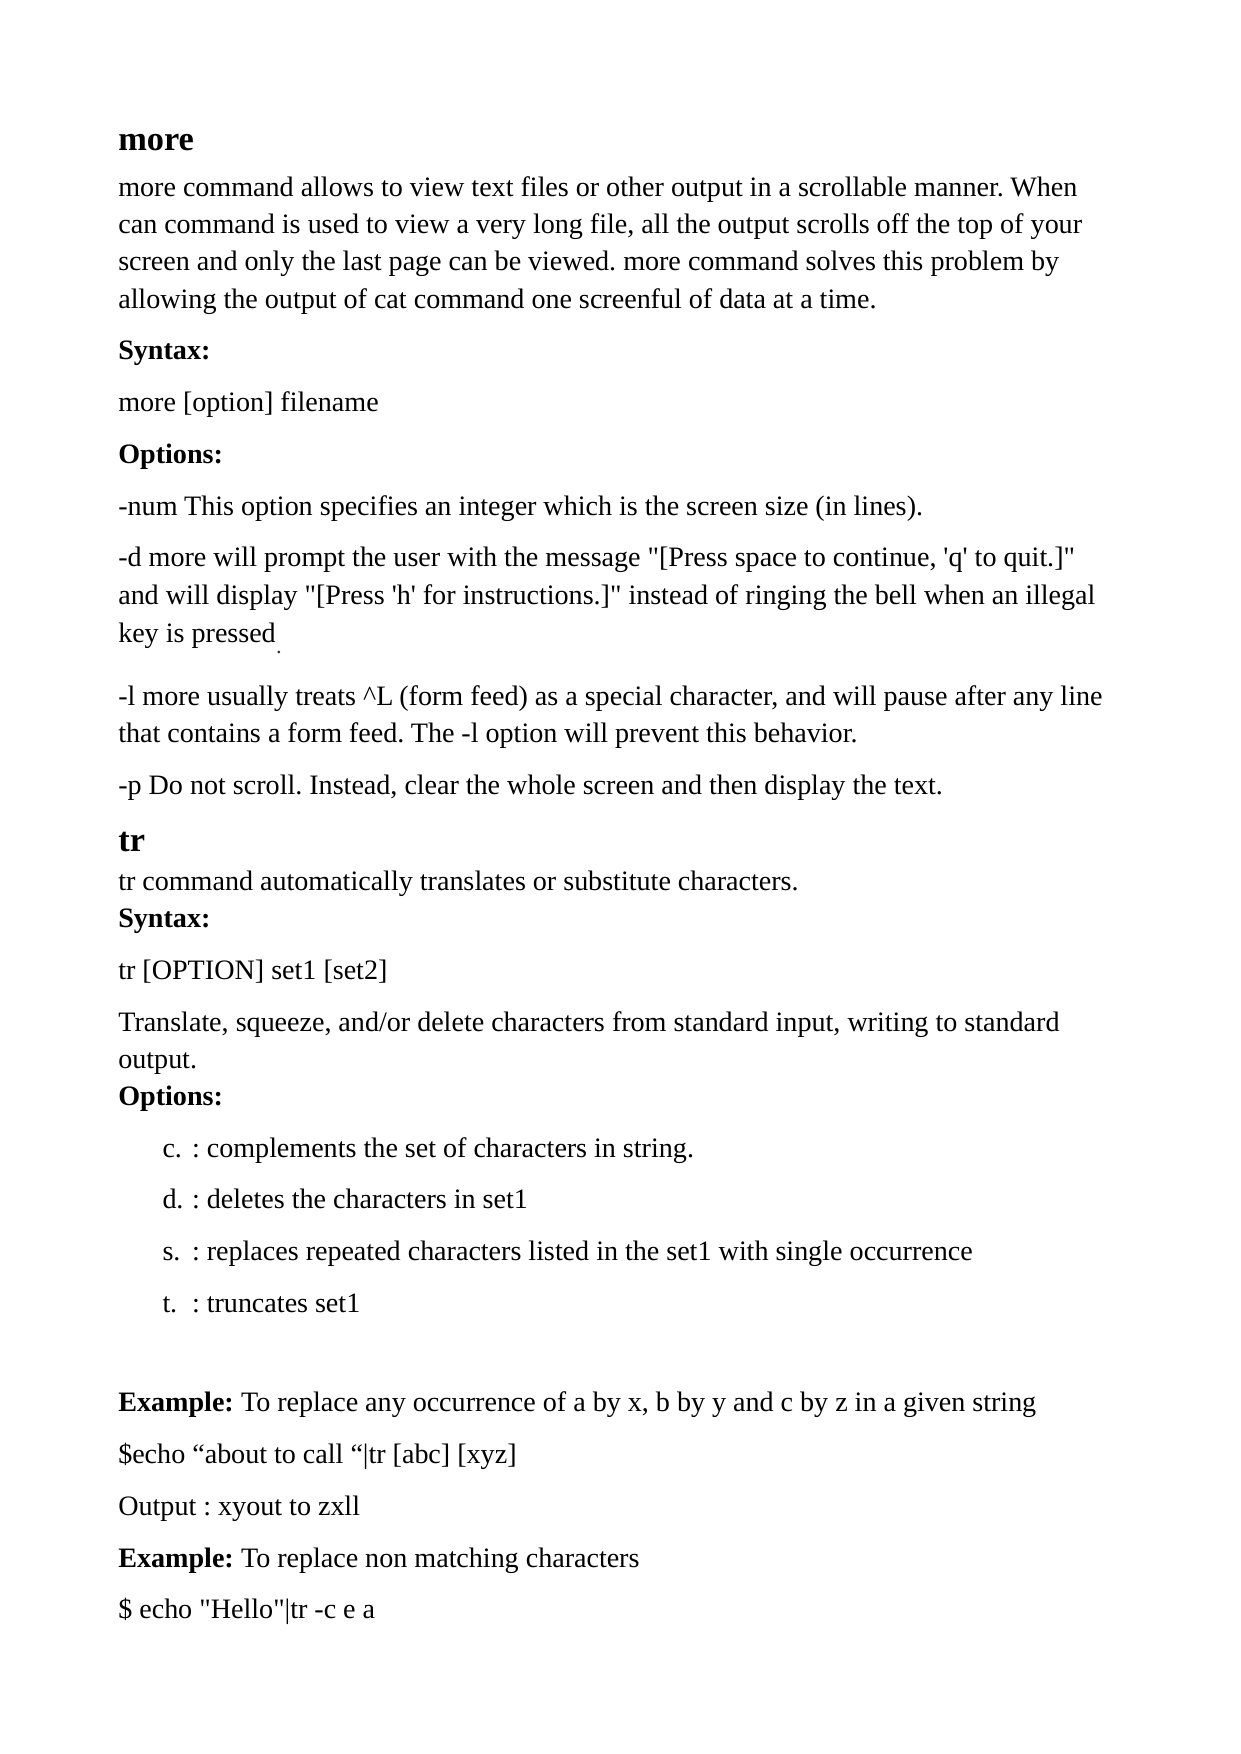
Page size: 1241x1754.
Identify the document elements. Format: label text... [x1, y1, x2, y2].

text -p Do not scroll. Instead, clear the whole screen and then display the text. [118, 768, 1122, 800]
text tr tr command automatically translates or substitute characters. Syntax: [118, 820, 1122, 933]
text Syntax: [118, 333, 1122, 366]
text Example: To replace any occurrence of a by x, b by y and c by z in a given string [118, 1386, 1122, 1418]
text more [option] filename [118, 385, 1122, 418]
text Output : xyout to zxll [118, 1489, 1122, 1521]
text Options: [118, 437, 1122, 469]
text tr [OPTION] set1 [set2] [118, 953, 1122, 985]
list : complements the set of characters in string. [162, 1131, 1122, 1163]
list : deletes the characters in set1 [162, 1183, 1122, 1215]
text Example: To replace non matching characters [118, 1541, 1122, 1573]
subtitle more [118, 118, 1122, 158]
text -num This option specifies an integer which is the screen size (in lines). [118, 489, 1122, 521]
text Translate, squeeze, and/or delete characters from standard input, writing to standard output. Options: [118, 1005, 1122, 1111]
text -d more will prompt the user with the message "[Press space to continue, 'q' to quit.]" and will display "[Press 'h' for instructions.]" instead of ringing the bell when an illegal key is pressed. [118, 541, 1122, 658]
list : truncates set1 [162, 1286, 1122, 1318]
text $echo “about to call “|tr [abc] [xyz] [118, 1437, 1122, 1470]
text -l more usually treats ^L (form feed) as a special character, and will pause after any line that contains a form feed. The -l option will prevent this behavior. [118, 679, 1122, 748]
list : replaces repeated characters listed in the set1 with single occurrence [162, 1234, 1122, 1267]
text more command allows to view text files or other output in a scrollable manner. When can command is used to view a very long file, all the output scrolls off the top of your screen and only the last page can be viewed. more command solves this problem by allowing the output of cat command one screenful of data at a time. [118, 170, 1122, 314]
text $ echo "Hello"|tr -c e a [118, 1593, 1122, 1625]
